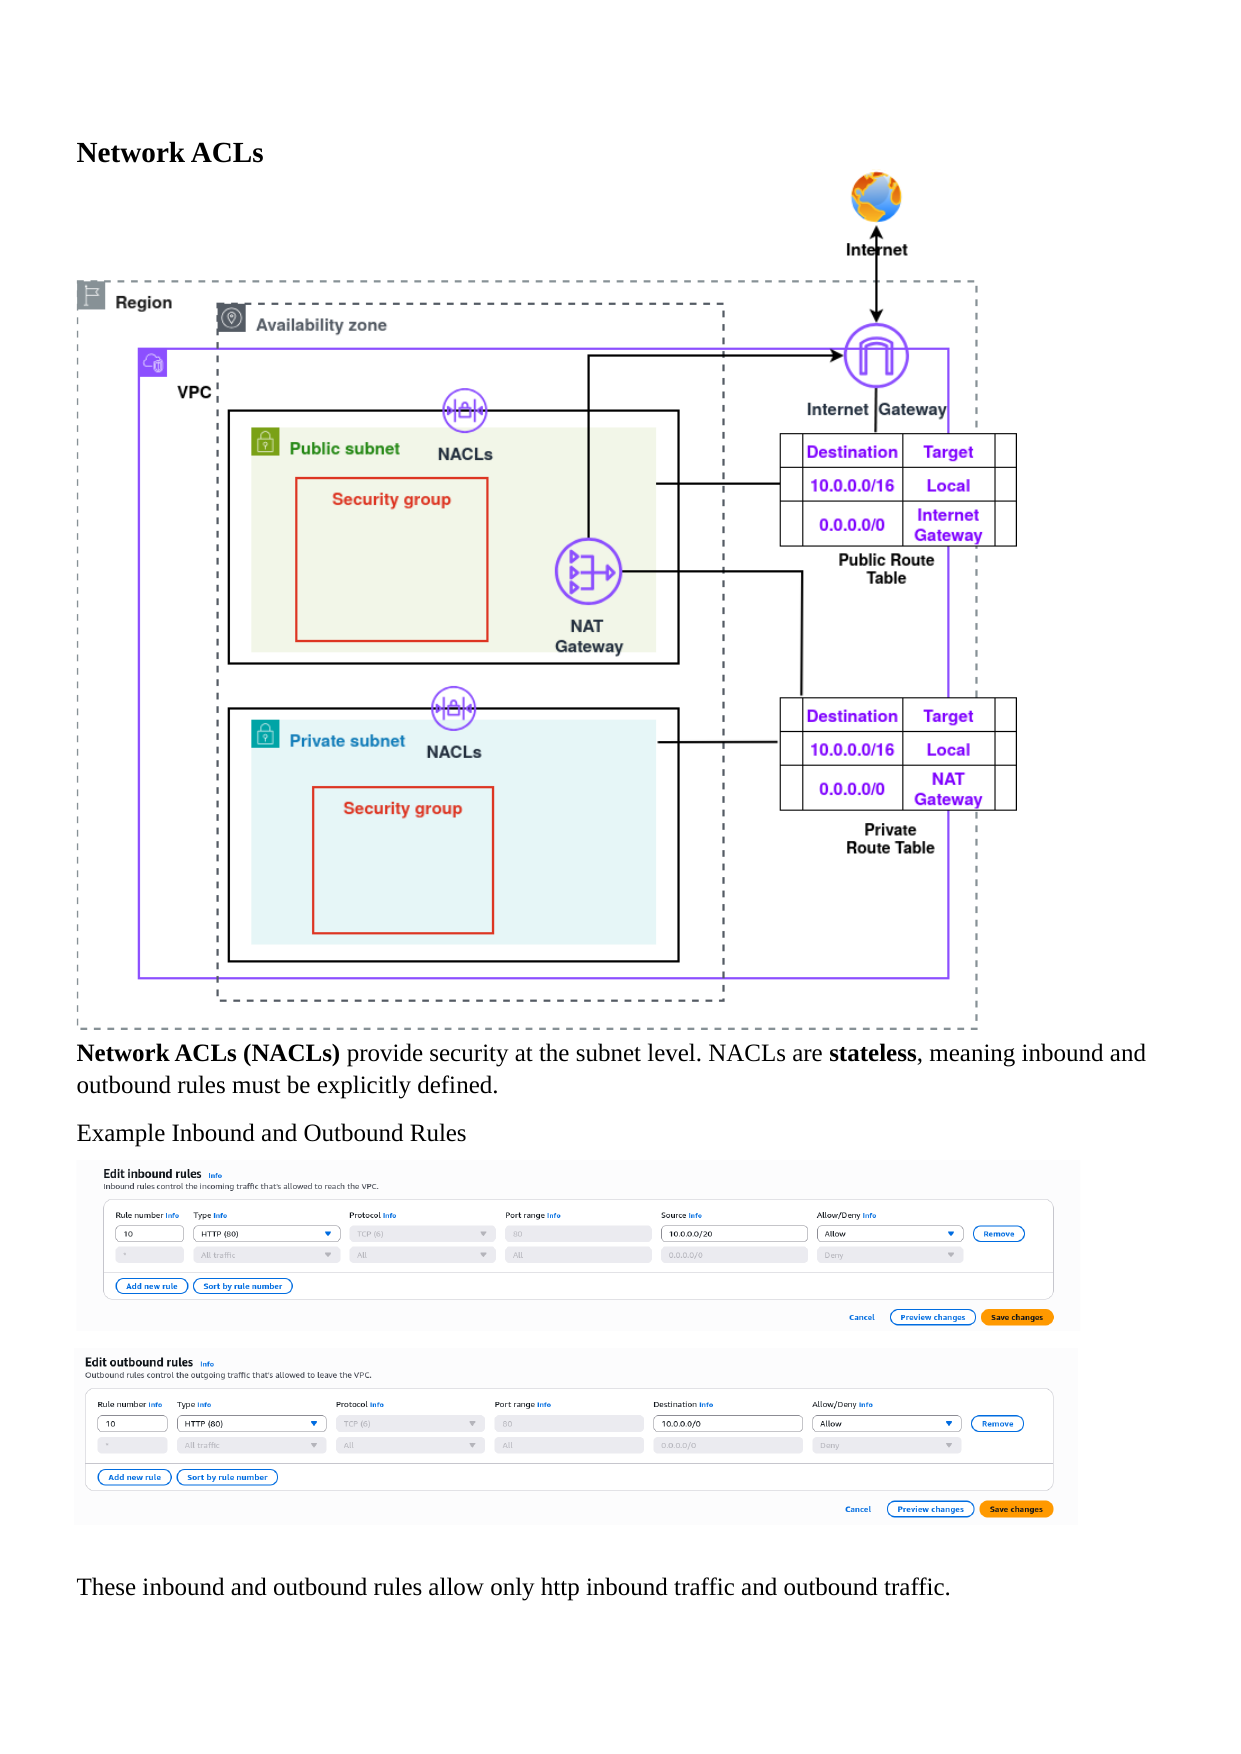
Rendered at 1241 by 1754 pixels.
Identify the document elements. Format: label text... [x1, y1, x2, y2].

picture [76, 169, 1017, 1030]
subtitle Network ACLs [76, 135, 1164, 168]
picture [74, 1348, 1078, 1525]
text Example Inbound and Outbound Rules [76, 1118, 1164, 1147]
text These inbound and outbound rules allow only http inbound traffic and outbound traffic. [76, 1572, 1164, 1601]
text Network ACLs (NACLs) provide security at the subnet level. NACLs are stateless, meaning inbound and outbound rules must be explicitly defined. [76, 1038, 1164, 1099]
picture [76, 1160, 1081, 1331]
